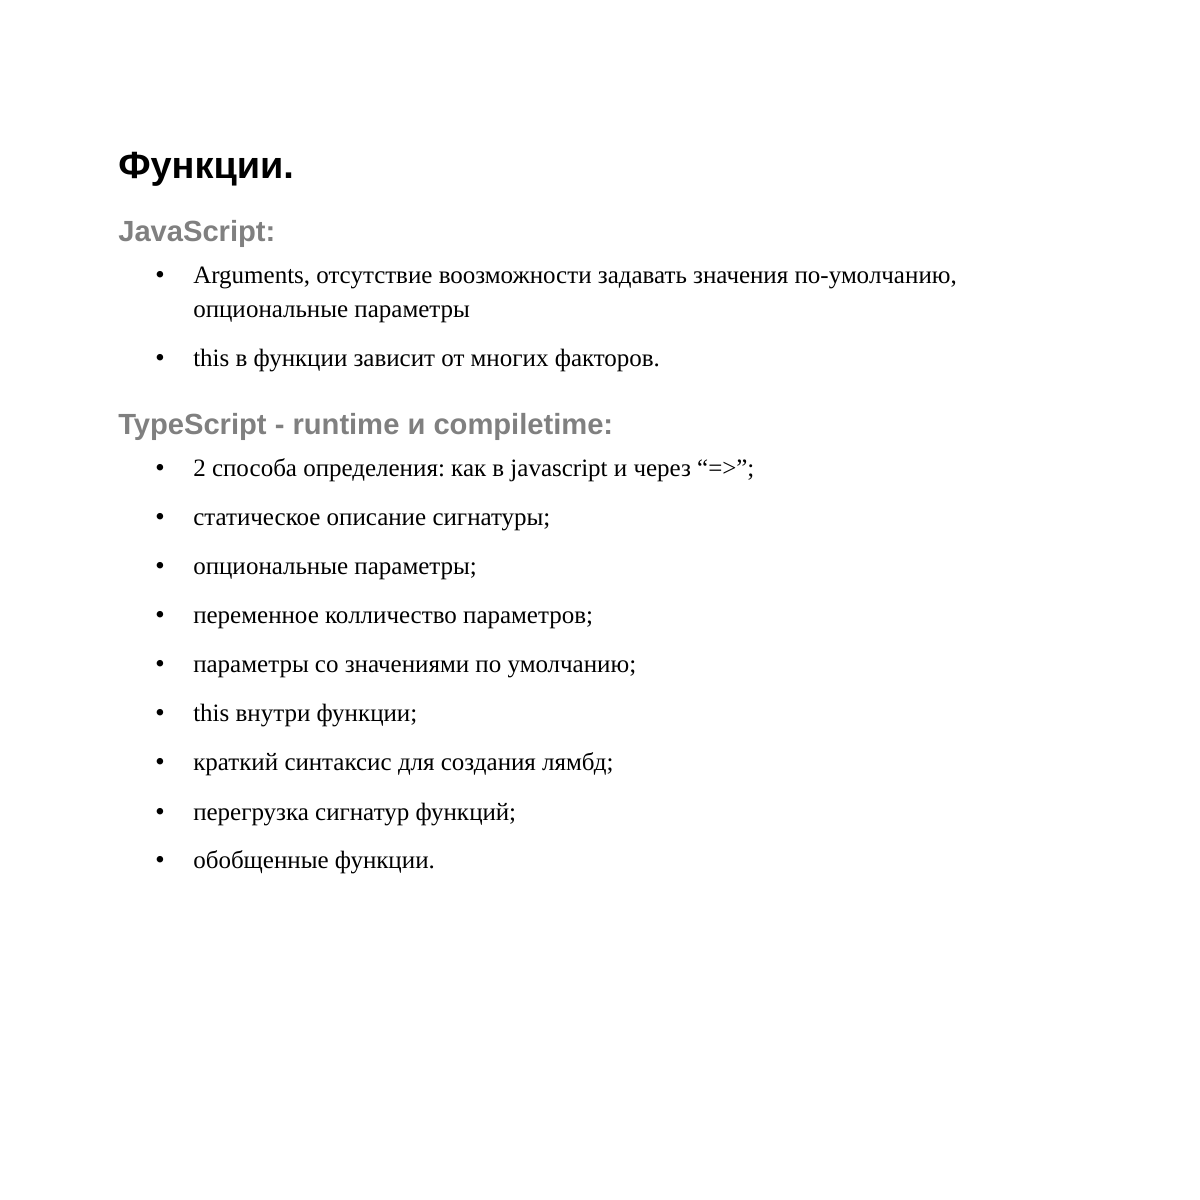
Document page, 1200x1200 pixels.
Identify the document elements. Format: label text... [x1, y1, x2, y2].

list 2 способа определения: как в javascript и через “=>”; [156, 453, 1082, 482]
subtitle TypeScript - runtime и compiletime: [118, 407, 1082, 441]
list перегрузка сигнатур функций; [156, 797, 1082, 825]
subtitle Функции. [118, 143, 1082, 187]
list this внутри функции; [156, 698, 1082, 727]
subtitle JavaScript: [118, 214, 1082, 247]
list статическое описание сигнатуры; [156, 502, 1082, 531]
list Arguments, отсутствие воозможности задавать значения по-умолчанию, опциональные параметры [156, 260, 1082, 323]
list параметры со значениями по умолчанию; [156, 649, 1082, 678]
list краткий синтаксис для создания лямбд; [156, 747, 1082, 776]
list опциональные параметры; [156, 551, 1082, 580]
list переменное колличество параметров; [156, 600, 1082, 629]
list обобщенные функции. [156, 846, 1082, 874]
list this в функции зависит от многих факторов. [156, 343, 1082, 372]
